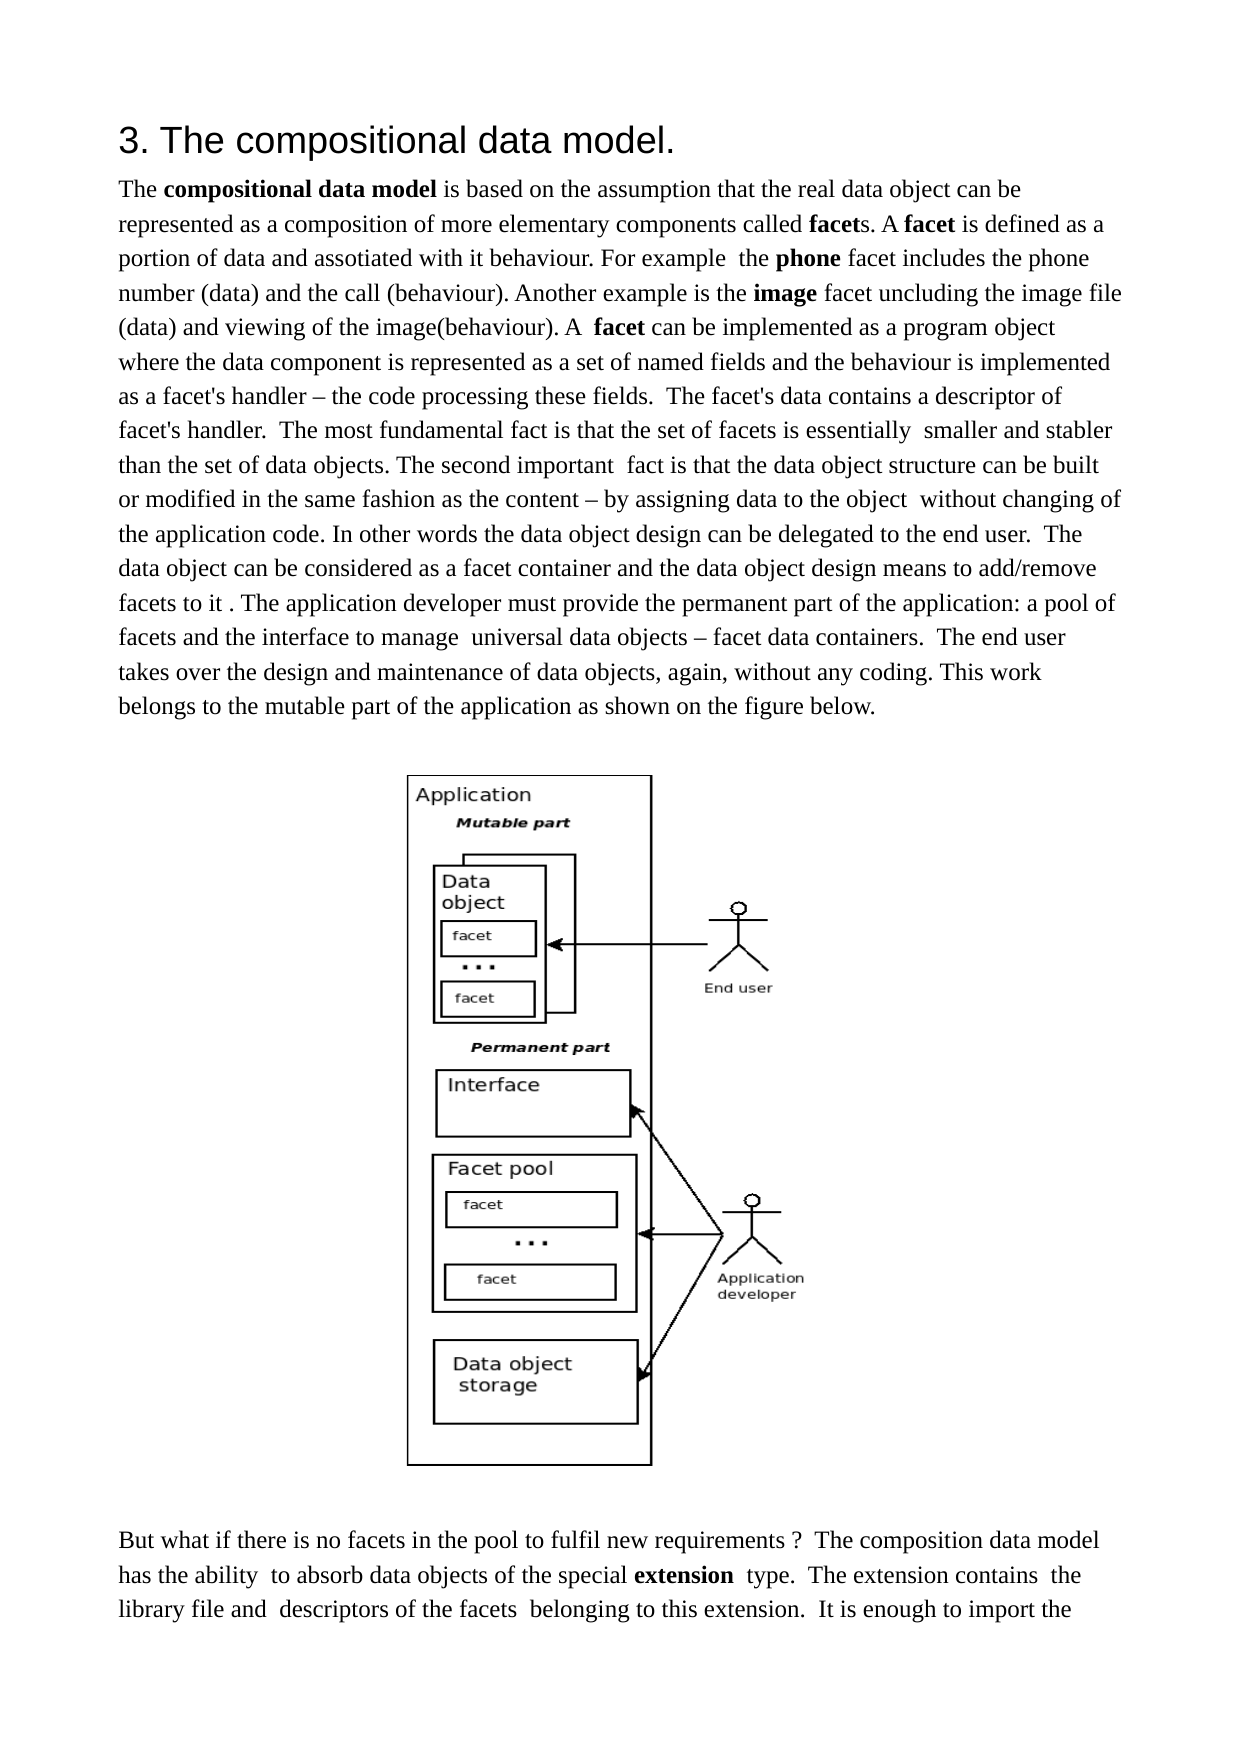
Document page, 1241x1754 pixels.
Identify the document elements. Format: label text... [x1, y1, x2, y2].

picture [406, 775, 812, 1467]
text The compositional data model is based on the assumption that the real data object can be represented as a composition of more elementary components called facets. A facet is defined as a portion of data and assotiated with it behaviour. For example the phone facet includes the phone number (data) and the call (behaviour). Another example is the image facet uncluding the image file (data) and viewing of the image(behaviour). A facet can be implemented as a program object where the data component is represented as a set of named fields and the behaviour is implemented as a facet's handler – the code processing these fields. The facet's data contains a descriptor of facet's handler. The most fundamental fact is that the set of facets is essentially smaller and stabler than the set of data objects. The second important fact is that the data object structure can be built or modified in the same fashion as the content – by assigning data to the object without changing of the application code. In other words the data object design can be delegated to the end user. The data object can be considered as a facet container and the data object design means to add/remove facets to it . The application developer must provide the permanent part of the application: a pool of facets and the interface to manage universal data objects – facet data containers. The end user takes over the design and maintenance of data objects, again, without any coding. This work belongs to the mutable part of the application as shown on the figure below. [118, 174, 1122, 720]
subtitle 3. The compositional data model. [118, 118, 1122, 162]
text But what if there is no facets in the pool to fulfil new requirements ? The composition data model has the ability to absorb data objects of the special extension type. The extension contains the library file and descriptors of the facets belonging to this extension. It is enough to import the [118, 1526, 1122, 1623]
